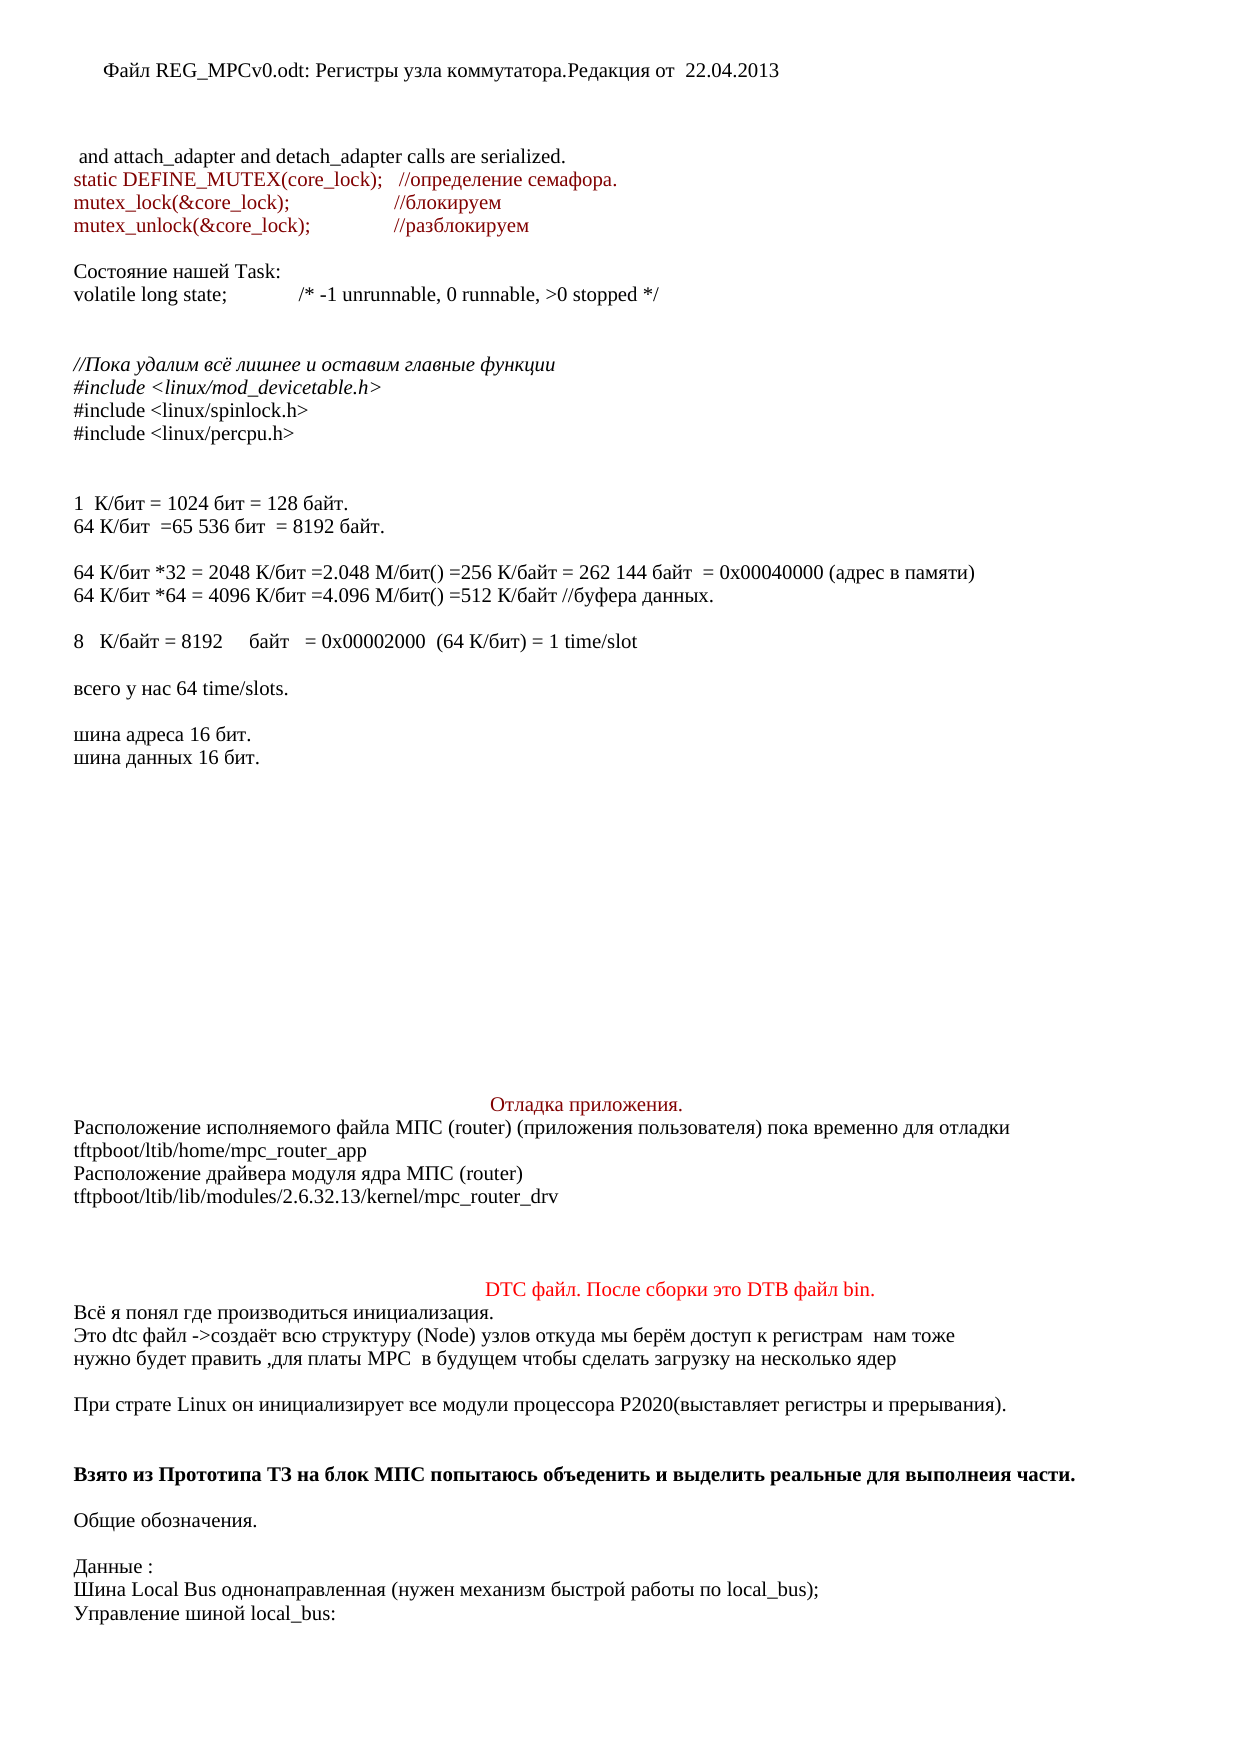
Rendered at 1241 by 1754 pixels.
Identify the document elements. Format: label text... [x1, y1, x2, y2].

text Расположение исполняемого файла MПС (router) (приложения пользователя) пока временно для отладки [73, 1116, 1144, 1139]
text При страте Linux он инициализирует все модули процессора P2020(выставляет регистры и прерывания). [73, 1393, 1144, 1416]
text шина адреса 16 бит. [73, 723, 1144, 746]
text Расположение драйвера модуля ядра МПС (router) [73, 1162, 1144, 1185]
text Управление шиной local_bus: [73, 1601, 1144, 1624]
text #include <linux/spinlock.h> [73, 399, 1144, 422]
text #include <linux/mod_devicetable.h> [73, 376, 1144, 399]
text Шина Local Bus однонаправленная (нужен механизм быстрой работы по local_bus); [73, 1578, 1144, 1601]
text tftpboot/ltib/lib/modules/2.6.32.13/kernel/mpc_router_drv [73, 1185, 1144, 1208]
text volatile long state; /* -1 unrunnable, 0 runnable, >0 stopped */ [73, 283, 1144, 306]
text #include <linux/percpu.h> [73, 422, 1144, 445]
text and attach_adapter and detach_adapter calls are serialized. [73, 144, 1144, 168]
text //Пока удалим всё лишнее и оставим главные функции [73, 353, 1144, 376]
text 64 К/бит *64 = 4096 К/бит =4.096 М/бит() =512 К/байт //буфера данных. [73, 584, 1144, 607]
text Общие обозначения. [73, 1509, 1144, 1532]
text Это dtc файл ->создаёт всю структуру (Node) узлов откуда мы берём доступ к регистрам нам тоже [73, 1324, 1144, 1347]
text 64 К/бит =65 536 бит = 8192 байт. [73, 514, 1144, 538]
text Всё я понял где производиться инициализация. [73, 1301, 1144, 1324]
text Взято из Прототипа ТЗ на блок МПС попытаюсь объеденить и выделить реальные для выполнеия части. [73, 1463, 1144, 1486]
text Данные : [73, 1555, 1144, 1578]
text Состояние нашей Task: [73, 260, 1144, 283]
text 64 К/бит *32 = 2048 К/бит =2.048 М/бит() =256 К/байт = 262 144 байт = 0x00040000 (адрес в памяти) [73, 561, 1144, 584]
text всего у нас 64 time/slots. [73, 676, 1144, 699]
text DTC файл. После сборки это DTB файл bin. [73, 1278, 1144, 1301]
text 8 К/байт = 8192 байт = 0x00002000 (64 К/бит) = 1 time/slot [73, 630, 1144, 653]
text нужно будет править ,для платы MPC в будущем чтобы сделать загрузку на несколько ядер [73, 1347, 1144, 1370]
text mutex_lock(&core_lock); //блокируем [73, 191, 1144, 214]
text static DEFINE_MUTEX(core_lock); //определение семафора. [73, 168, 1144, 191]
text шина данных 16 бит. [73, 746, 1144, 769]
text tftpboot/ltib/home/mpc_router_app [73, 1139, 1144, 1162]
text 1 К/бит = 1024 бит = 128 байт. [73, 491, 1144, 514]
text Отладка приложения. [73, 1093, 1144, 1116]
text mutex_unlock(&core_lock); //разблокируем [73, 214, 1144, 237]
